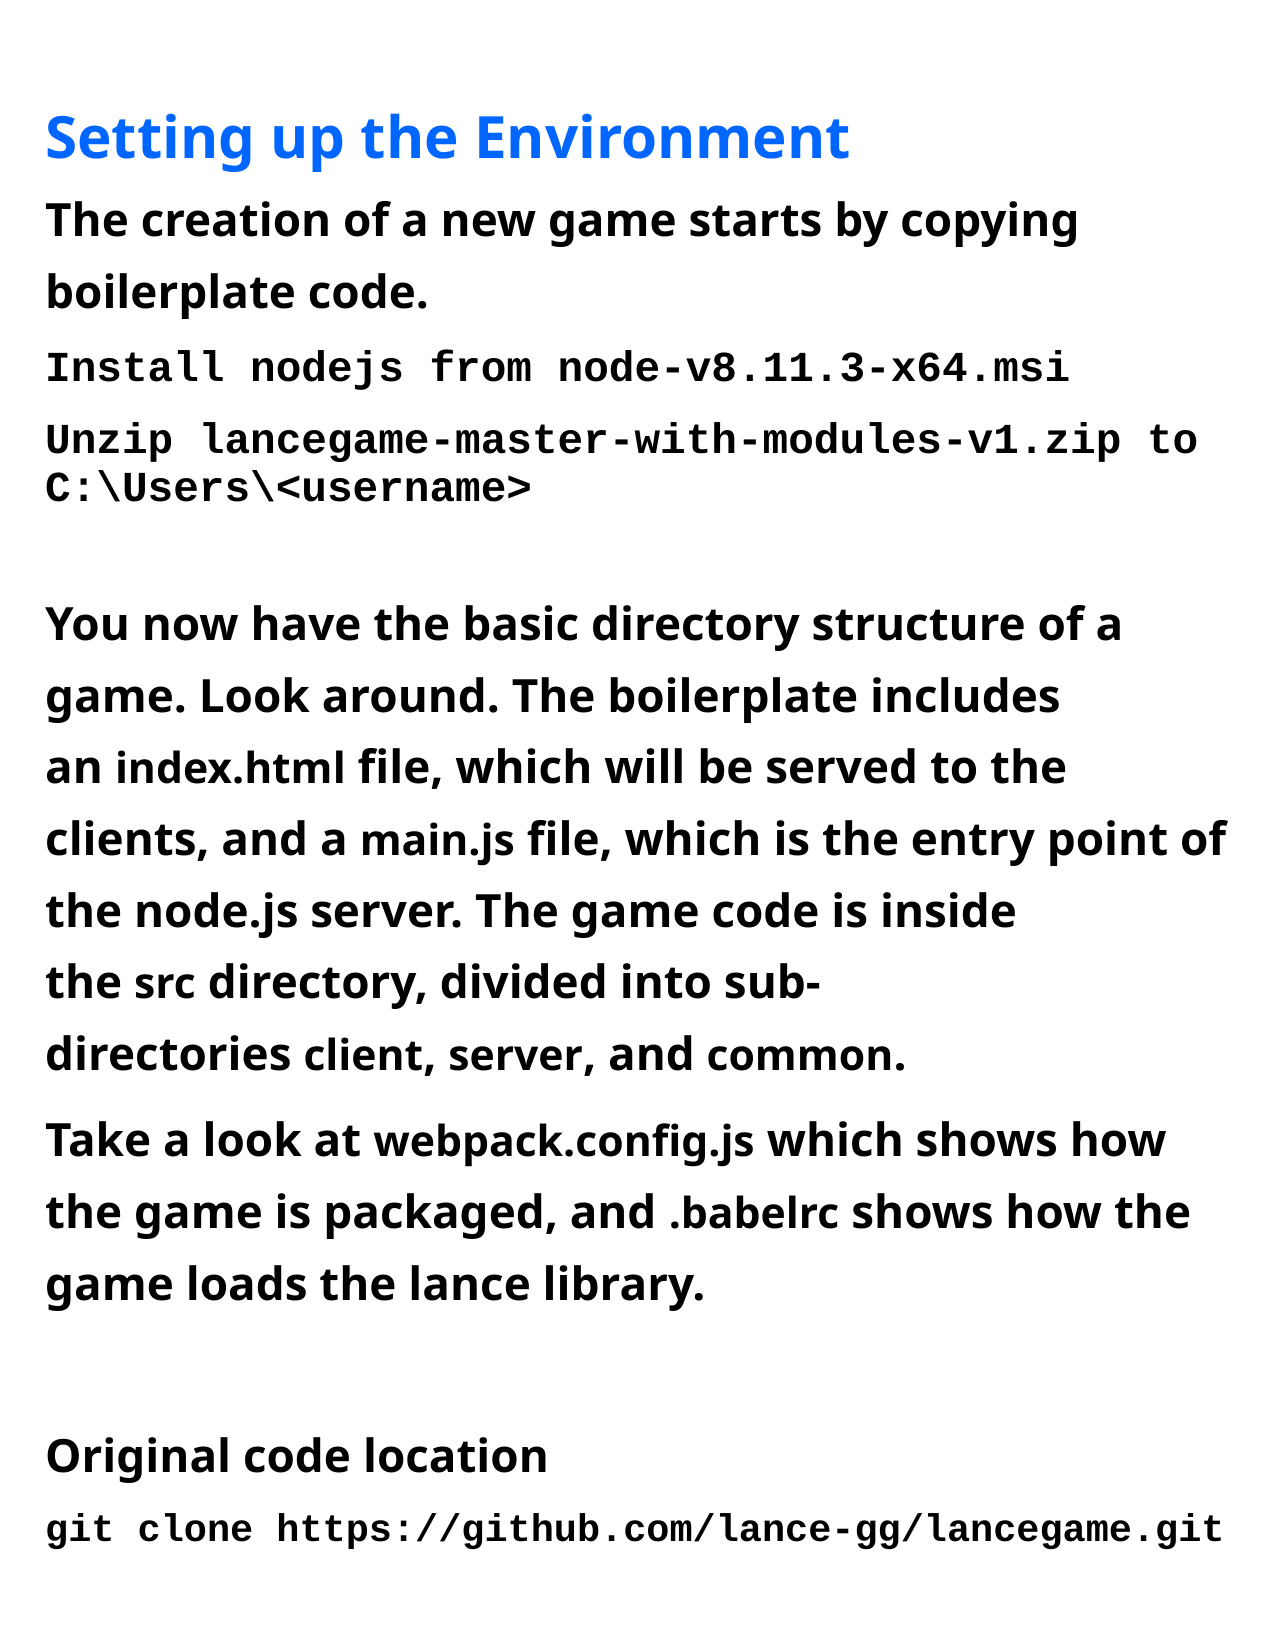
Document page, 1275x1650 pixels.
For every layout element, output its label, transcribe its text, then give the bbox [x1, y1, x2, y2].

text Unzip lancegame-master-with-modules-v1.zip to C:\Users\<username> [45, 418, 1230, 515]
text Take a look at webpack.config.js which shows how the game is packaged, and .babelrc shows how the game loads the lance library. [45, 1108, 1230, 1313]
text Original code location [45, 1423, 1230, 1486]
text You now have the basic directory structure of a game. Look around. The boilerplate includes an index.html file, which will be served to the clients, and a main.js file, which is the entry point of the node.js server. The game code is inside the src directory, divided into sub-directories client, server, and common. [45, 591, 1230, 1084]
text Install nodejs from node-v8.11.3-x64.msi [45, 346, 1230, 394]
text git clone https://github.com/lance-gg/lancegame.git [45, 1510, 1230, 1553]
subtitle Setting up the Environment [45, 96, 1230, 175]
text The creation of a new game starts by copying boilerplate code. [45, 188, 1230, 322]
